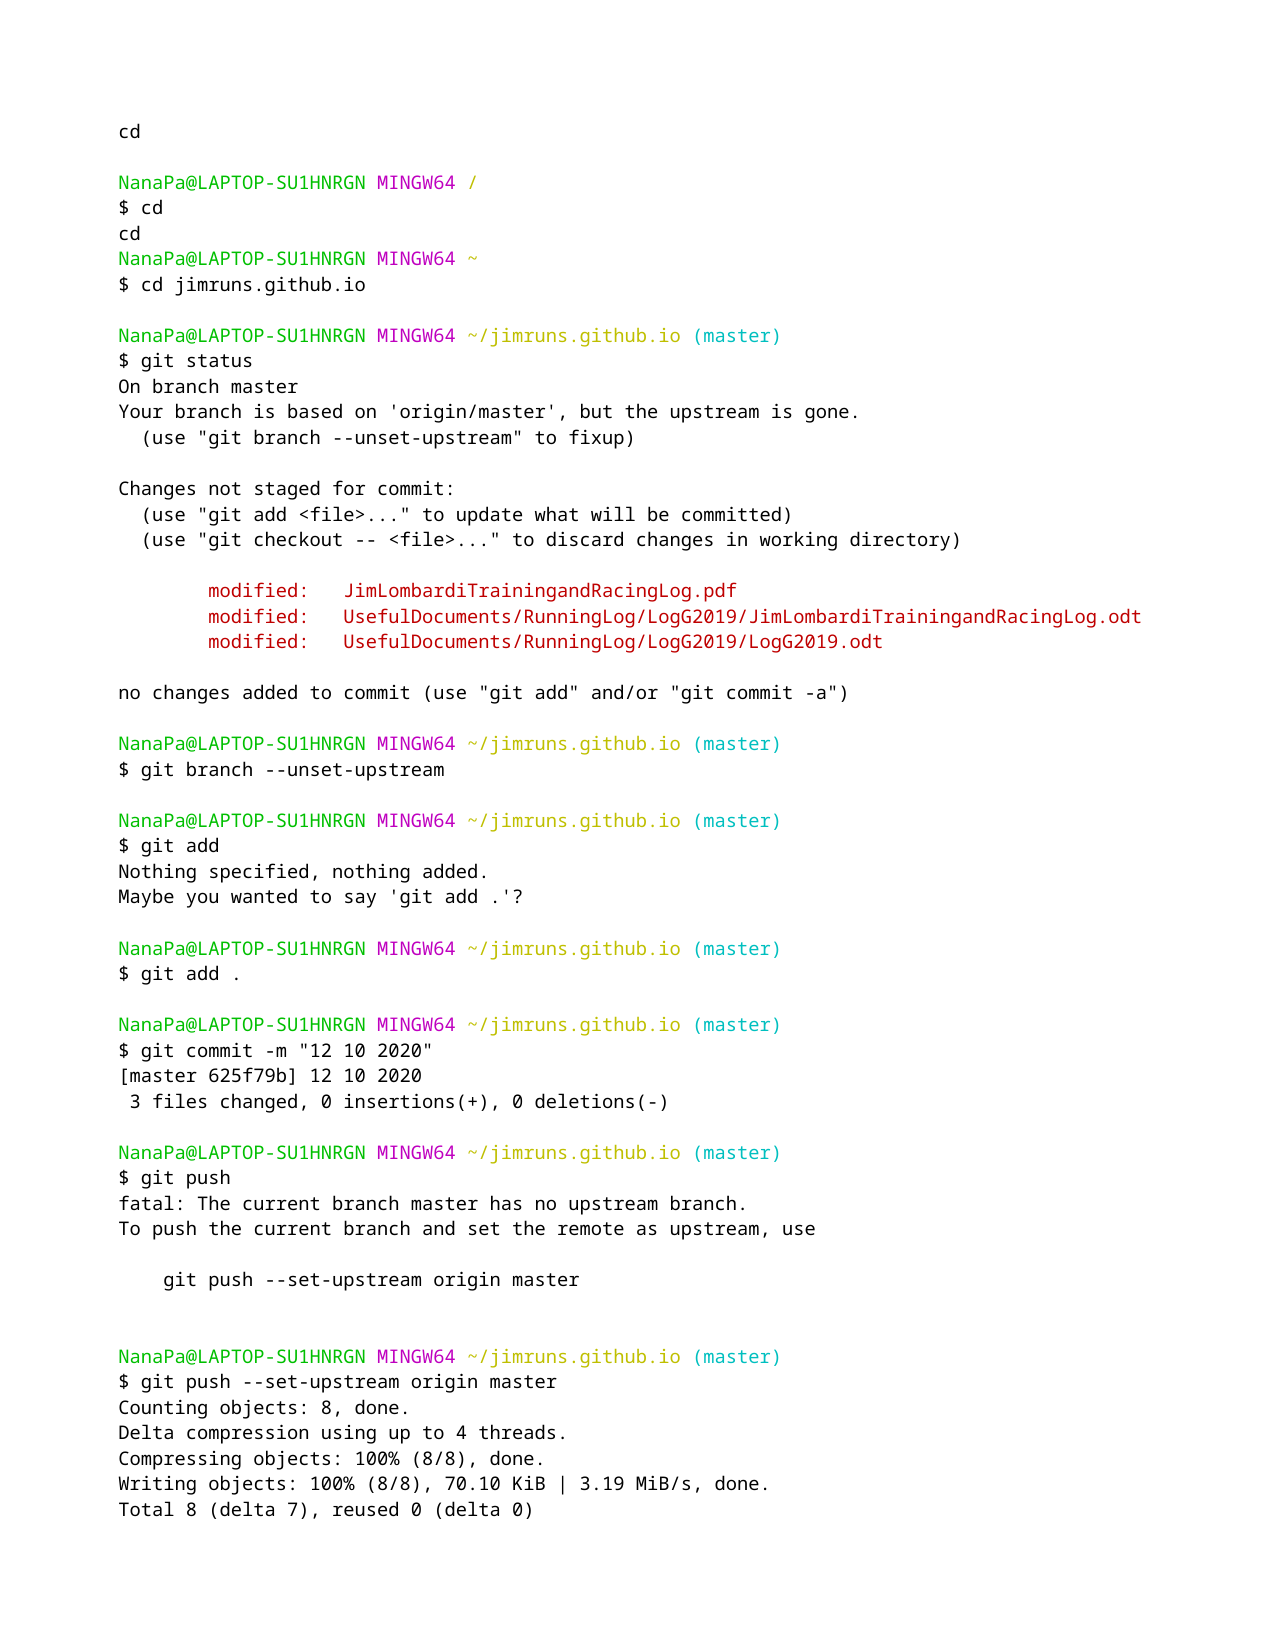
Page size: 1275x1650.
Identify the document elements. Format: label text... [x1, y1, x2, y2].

text On branch master [118, 373, 1157, 399]
text $ cd [118, 195, 1157, 220]
text NanaPa@LAPTOP-SU1HNRGN MINGW64 ~/jimruns.github.io (master) [118, 807, 1157, 833]
text NanaPa@LAPTOP-SU1HNRGN MINGW64 ~/jimruns.github.io (master) [118, 1343, 1157, 1369]
text Your branch is based on 'origin/master', but the upstream is gone. [118, 399, 1157, 424]
text 3 files changed, 0 insertions(+), 0 deletions(-) [118, 1088, 1157, 1113]
text Total 8 (delta 7), reused 0 (delta 0) [118, 1496, 1157, 1522]
text Delta compression using up to 4 threads. [118, 1420, 1157, 1445]
text Changes not staged for commit: [118, 475, 1157, 501]
text $ cd jimruns.github.io [118, 271, 1157, 297]
text $ git add [118, 833, 1157, 858]
text modified: UsefulDocuments/RunningLog/LogG2019/LogG2019.odt [118, 628, 1157, 654]
text NanaPa@LAPTOP-SU1HNRGN MINGW64 ~/jimruns.github.io (master) [118, 1011, 1157, 1037]
text cd [118, 118, 1157, 144]
text $ git push --set-upstream origin master [118, 1369, 1157, 1394]
text Nothing specified, nothing added. [118, 858, 1157, 884]
text NanaPa@LAPTOP-SU1HNRGN MINGW64 ~ [118, 246, 1157, 271]
text $ git status [118, 348, 1157, 373]
text NanaPa@LAPTOP-SU1HNRGN MINGW64 ~/jimruns.github.io (master) [118, 731, 1157, 756]
text cd [118, 220, 1157, 246]
text NanaPa@LAPTOP-SU1HNRGN MINGW64 ~/jimruns.github.io (master) [118, 322, 1157, 348]
text (use "git branch --unset-upstream" to fixup) [118, 424, 1157, 450]
text [master 625f79b] 12 10 2020 [118, 1062, 1157, 1088]
text NanaPa@LAPTOP-SU1HNRGN MINGW64 ~/jimruns.github.io (master) [118, 935, 1157, 960]
text no changes added to commit (use "git add" and/or "git commit -a") [118, 679, 1157, 705]
text Maybe you wanted to say 'git add .'? [118, 884, 1157, 909]
text $ git push [118, 1164, 1157, 1190]
text To push the current branch and set the remote as upstream, use [118, 1216, 1157, 1241]
text modified: JimLombardiTrainingandRacingLog.pdf [118, 577, 1157, 603]
text modified: UsefulDocuments/RunningLog/LogG2019/JimLombardiTrainingandRacingLog.odt [118, 603, 1157, 628]
text NanaPa@LAPTOP-SU1HNRGN MINGW64 / [118, 169, 1157, 195]
text Writing objects: 100% (8/8), 70.10 KiB | 3.19 MiB/s, done. [118, 1471, 1157, 1496]
text NanaPa@LAPTOP-SU1HNRGN MINGW64 ~/jimruns.github.io (master) [118, 1139, 1157, 1164]
text $ git branch --unset-upstream [118, 756, 1157, 782]
text (use "git checkout -- <file>..." to discard changes in working directory) [118, 526, 1157, 552]
text $ git add . [118, 960, 1157, 986]
text $ git commit -m "12 10 2020" [118, 1037, 1157, 1062]
text fatal: The current branch master has no upstream branch. [118, 1190, 1157, 1216]
text Counting objects: 8, done. [118, 1394, 1157, 1420]
text Compressing objects: 100% (8/8), done. [118, 1445, 1157, 1471]
text (use "git add <file>..." to update what will be committed) [118, 501, 1157, 526]
text git push --set-upstream origin master [118, 1267, 1157, 1292]
